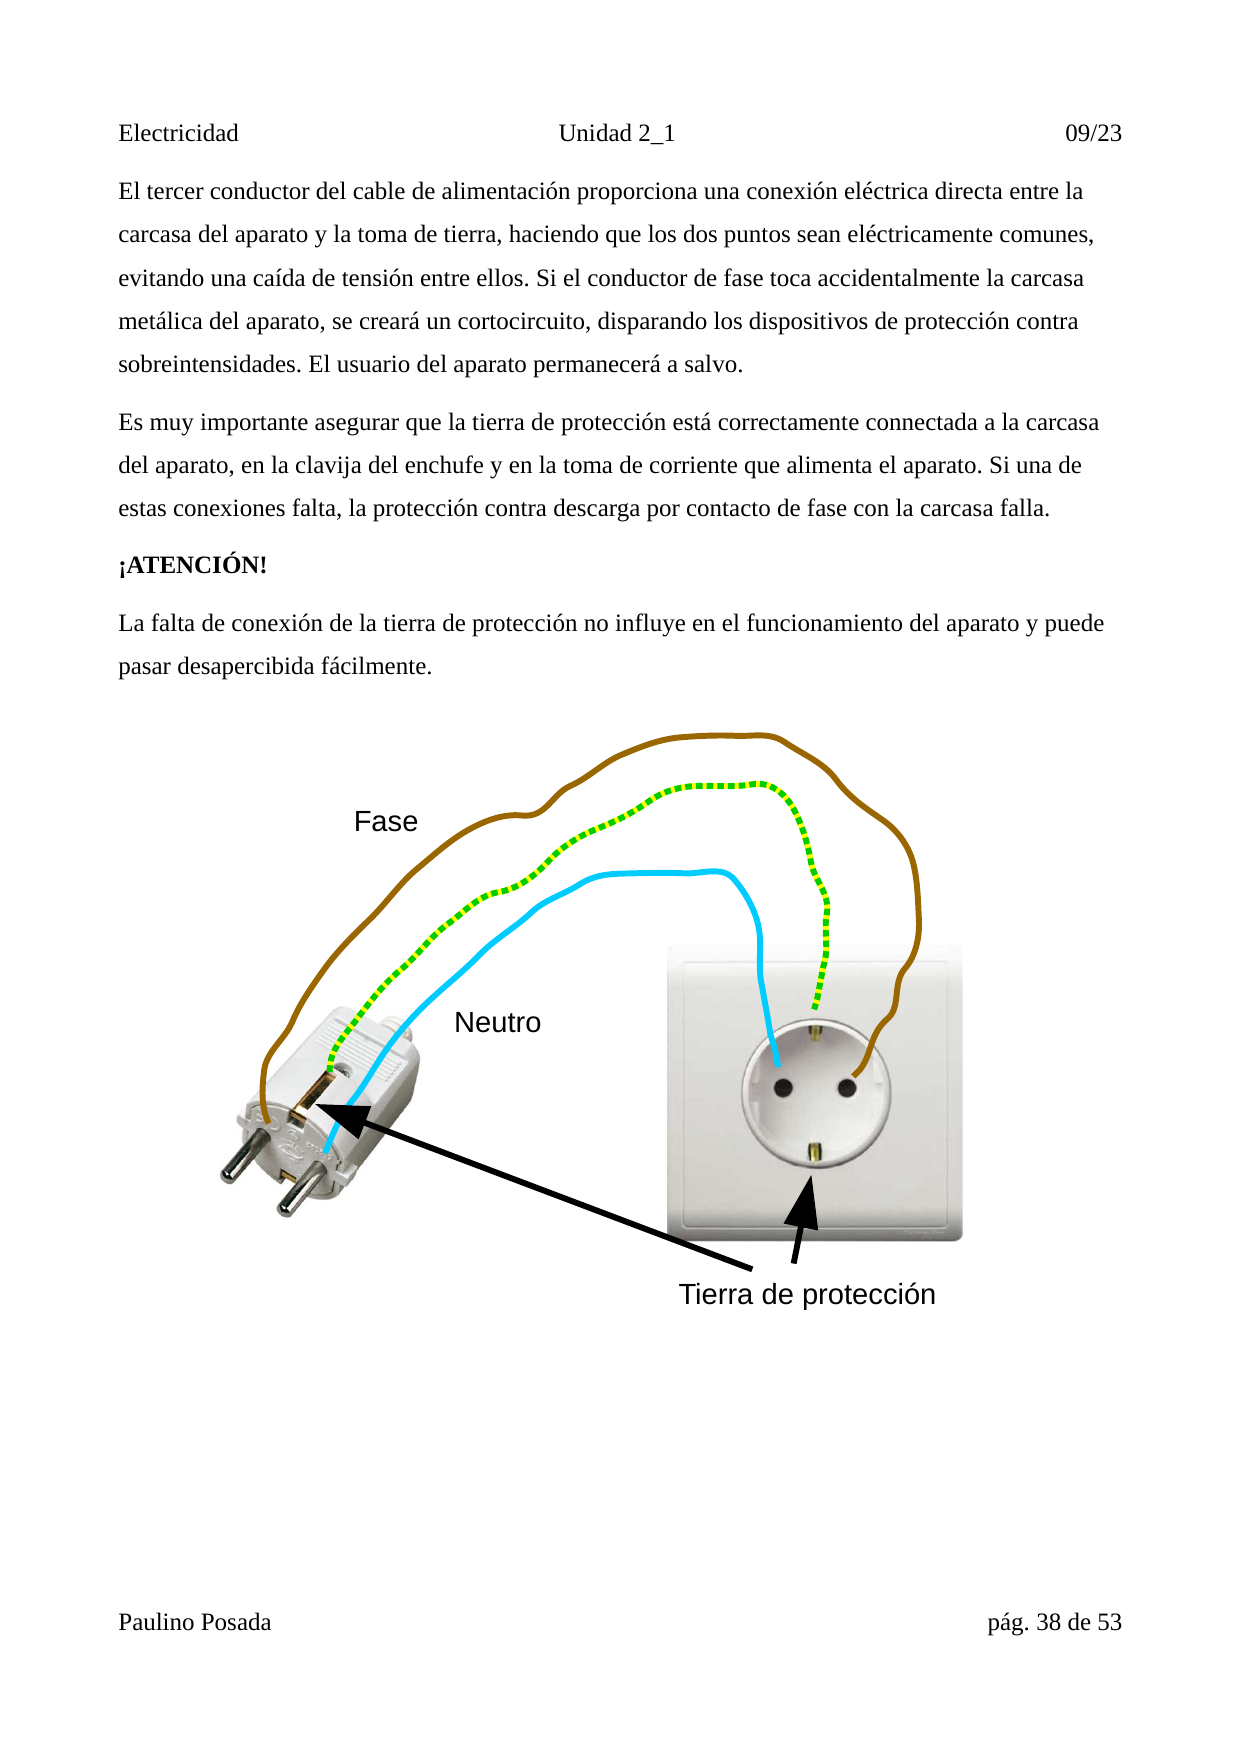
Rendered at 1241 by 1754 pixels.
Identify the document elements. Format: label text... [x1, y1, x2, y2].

text La falta de conexión de la tierra de protección no influye en el funcionamiento del aparato y puede pasar desapercibida fácilmente. [118, 608, 1122, 680]
text El tercer conductor del cable de alimentación proporciona una conexión eléctrica directa entre la carcasa del aparato y la toma de tierra, haciendo que los dos puntos sean eléctricamente comunes, evitando una caída de tensión entre ellos. Si el conductor de fase toca accidentalmente la carcasa metálica del aparato, se creará un cortocircuito, disparando los dispositivos de protección contra sobreintensidades. El usuario del aparato permanecerá a salvo. [118, 176, 1122, 378]
text ¡ATENCIÓN! [118, 551, 1122, 579]
picture [667, 1241, 679, 1246]
text Es muy importante asegurar que la tierra de protección está correctamente connectada a la carcasa del aparato, en la clavija del enchufe y en la toma de corriente que alimenta el aparato. Si una de estas conexiones falta, la protección contra descarga por contacto de fase con la carcasa falla. [118, 407, 1122, 522]
picture [667, 940, 963, 1246]
picture [177, 951, 473, 1248]
picture [355, 967, 473, 1160]
